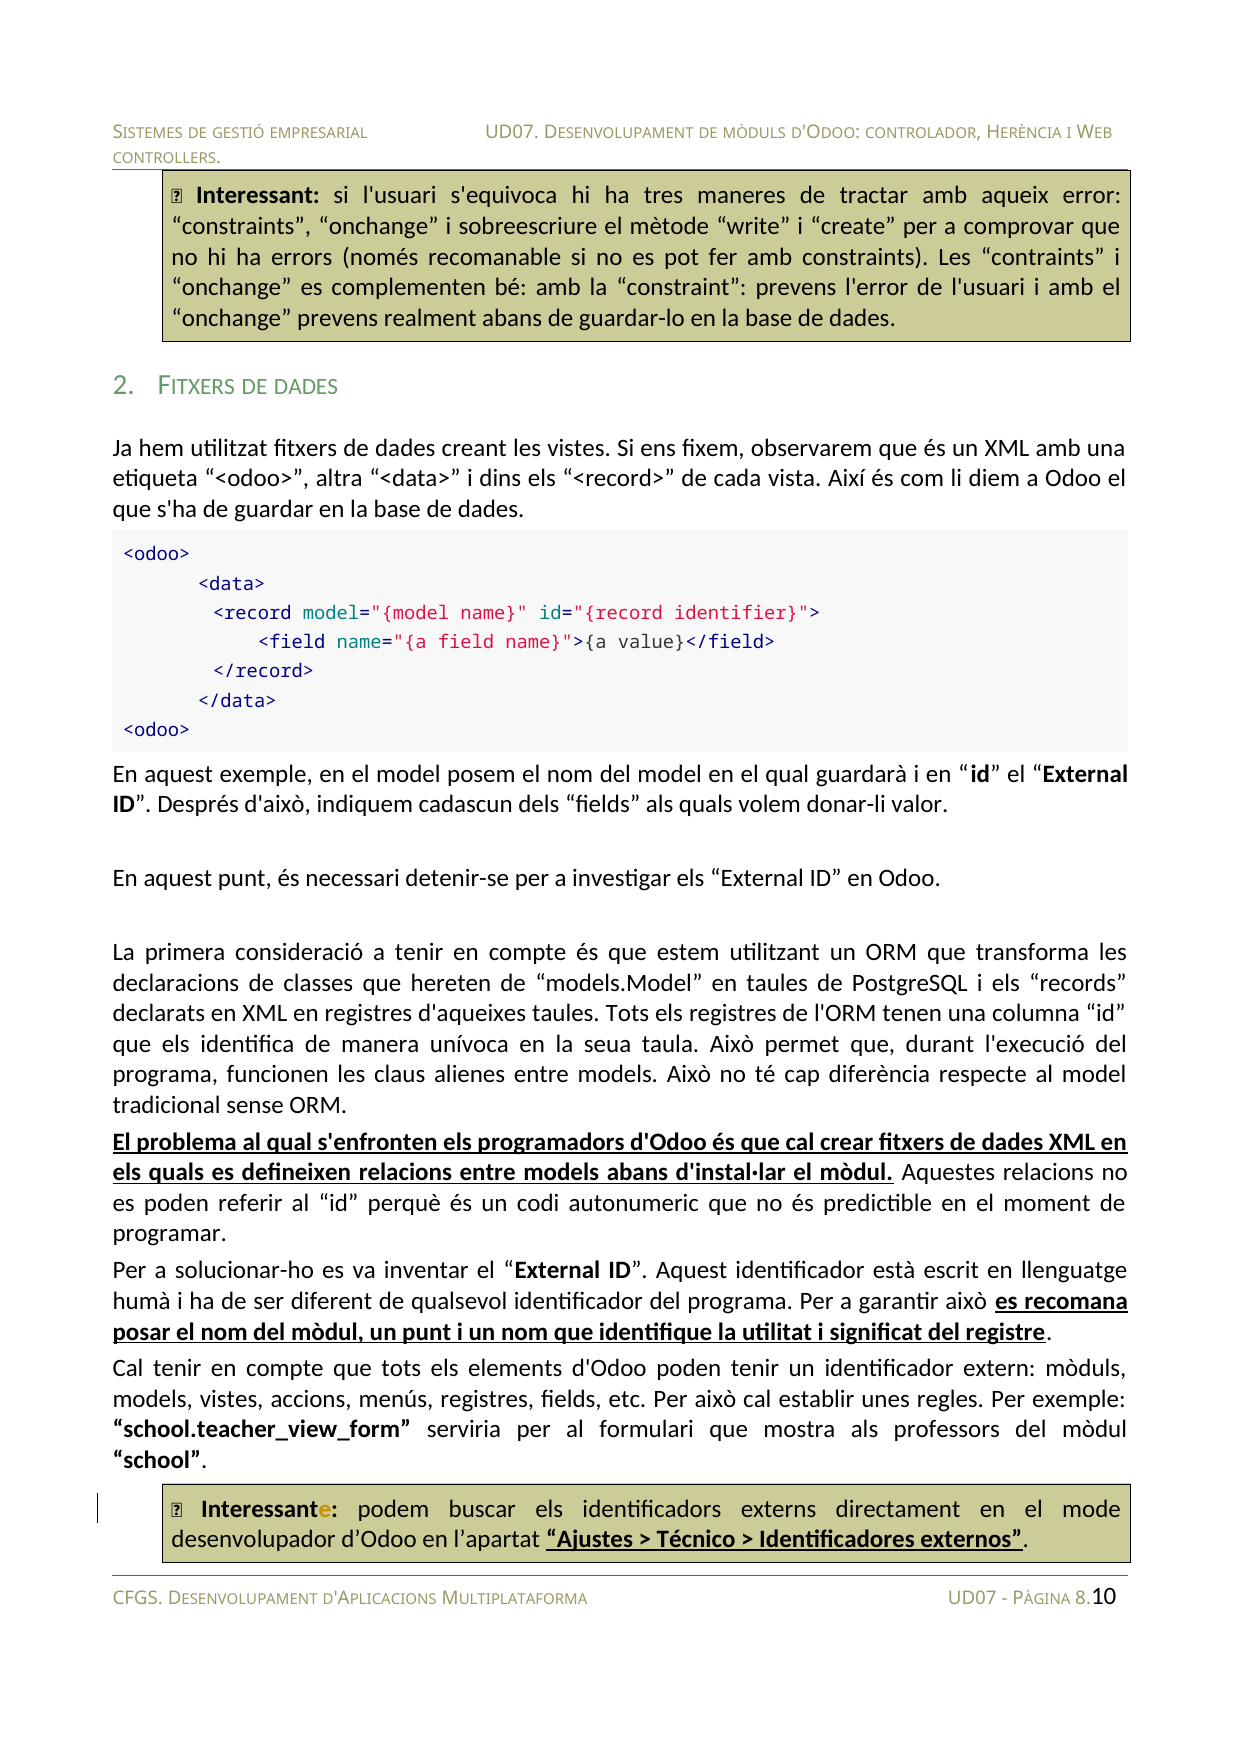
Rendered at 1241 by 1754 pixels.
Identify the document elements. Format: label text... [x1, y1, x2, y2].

text El problema al qual s'enfronten els programadors d'Odoo és que cal crear fitxers de dades XML en [112, 1126, 1128, 1152]
text els quals es defineixen relacions entre models abans d'instal·lar el mòdul. Aquestes relacions no es poden referir al “id” perquè és un codi autonumeric que no és predictible en el moment de programar. [112, 1153, 1128, 1248]
text 💬 Interessant: podem buscar els identificadors externs directament en el mode desenvolupador d’Odoo en l’apartat “Ajustes > Técnico > Identificadores externos”. [163, 1485, 1130, 1562]
text La primera consideració a tenir en compte és que estem utilitzant un ORM que transforma les declaracions de classes que hereten de “models.Model” en taules de PostgreSQL i els “records” declarats en XML en registres d'aqueixes taules. Tots els registres de l'ORM tenen una columna “id” que els identifica de manera unívoca en la seua taula. Això permet que, durant l'execució del programa, funcionen les claus alienes entre models. Això no té cap diferència respecte al model tradicional sense ORM. [112, 936, 1128, 1119]
table_header <odoo> <data> <record model="{model name}" id="{record identifier}"> <field name="{a field name}">{a value}</field> </record> </data> <odoo> [112, 530, 1128, 752]
subtitle Fitxers de dades [112, 366, 1128, 402]
text Cal tenir en compte que tots els elements d'Odoo poden tenir un identificador extern: mòduls, models, vistes, accions, menús, registres, fields, etc. Per això cal establir unes regles. Per exemple: “school.teacher_view_form” serviria per al formulari que mostra als professors del mòdul “school”. [112, 1353, 1128, 1475]
text En aquest exemple, en el model posem el nom del model en el qual guardarà i en “id” el “External ID”. Després d'això, indiquem cadascun dels “fields” als quals volem donar-li valor. [112, 758, 1128, 819]
text 💬 Interessant: si l'usuari s'equivoca hi ha tres maneres de tractar amb aqueix error: “constraints”, “onchange” i sobreescriure el mètode “write” i “create” per a comprovar que no hi ha errors (només recomanable si no es pot fer amb constraints). Les “contraints” i “onchange” es complementen bé: amb la “constraint”: prevens l'error de l'usuari i amb el “onchange” prevens realment abans de guardar-lo en la base de dades. [163, 171, 1130, 341]
text En aquest punt, és necessari detenir-se per a investigar els “External ID” en Odoo. [112, 862, 1128, 893]
text Ja hem utilitzat fitxers de dades creant les vistes. Si ens fixem, observarem que és un XML amb una etiqueta “<odoo>”, altra “<data>” i dins els “<record>” de cada vista. Així és com li diem a Odoo el que s'ha de guardar en la base de dades. [112, 432, 1128, 524]
text Per a solucionar-ho es va inventar el “External ID”. Aquest identificador està escrit en llenguatge humà i ha de ser diferent de qualsevol identificador del programa. Per a garantir això es recomana posar el nom del mòdul, un punt i un nom que identifique la utilitat i significat del registre. [112, 1254, 1128, 1346]
